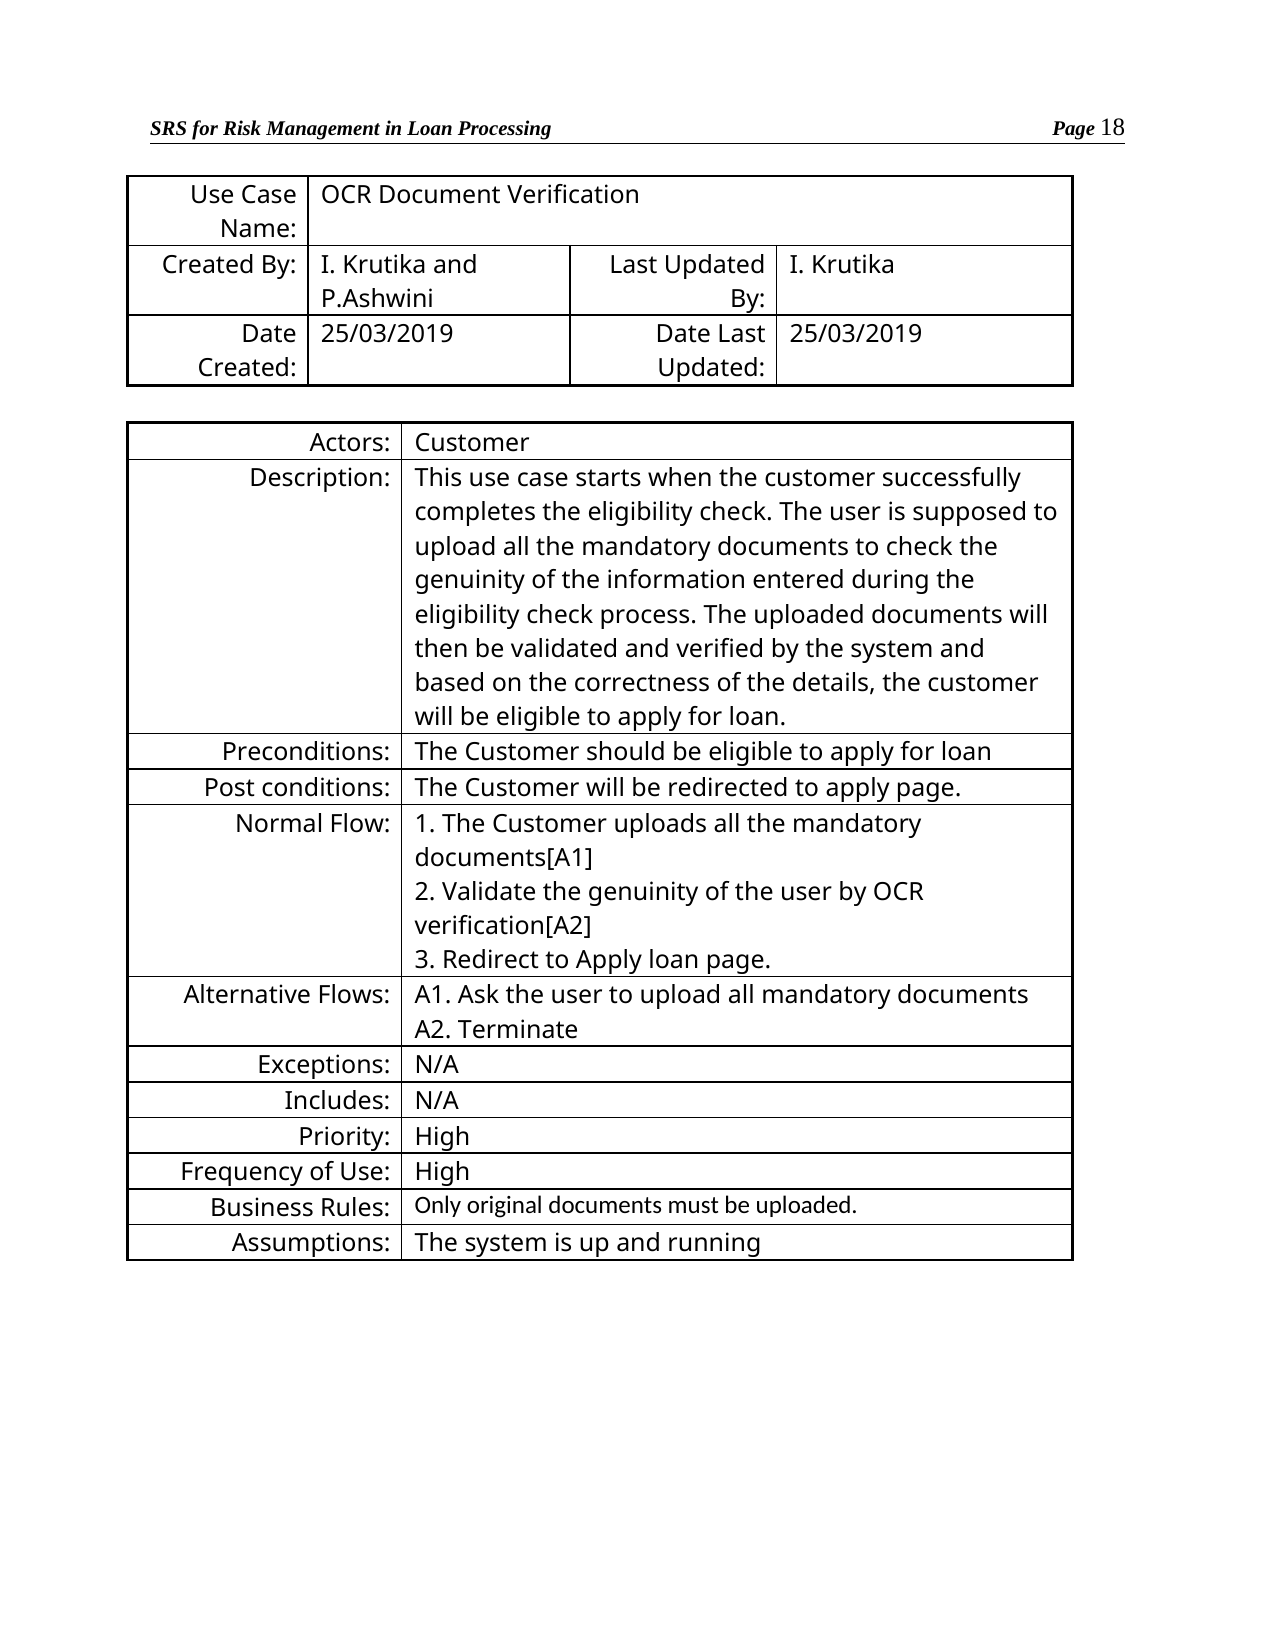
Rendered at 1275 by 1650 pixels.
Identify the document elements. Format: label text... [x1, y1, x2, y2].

table_cell The system is up and running [402, 1225, 1071, 1259]
table_cell 25/03/2019 [777, 316, 1071, 384]
table_cell Use Case Name: [129, 177, 307, 245]
table_cell High [402, 1118, 1071, 1152]
table_cell Frequency of Use: [129, 1154, 401, 1188]
table_cell OCR Document Verification [309, 177, 1071, 245]
table_cell Assumptions: [129, 1225, 401, 1259]
table_cell Priority: [129, 1118, 401, 1152]
table_cell Normal Flow: [129, 805, 401, 976]
table_cell Description: [129, 460, 401, 732]
table_header Actors: [129, 424, 401, 458]
table_cell Exceptions: [129, 1047, 401, 1081]
table_cell Created By: [129, 246, 307, 314]
table_cell I. Krutika and P.Ashwini [309, 246, 569, 314]
table_cell Preconditions: [129, 734, 401, 768]
table_cell Only original documents must be uploaded. [402, 1190, 1071, 1223]
table_cell Post conditions: [129, 770, 401, 804]
table_cell Date Last Updated: [571, 316, 776, 384]
table_cell 1. The Customer uploads all the mandatory documents[A1] 2. Validate the genuinity of the user by OCR verification[A2] 3. Redirect to Apply loan page. [402, 805, 1071, 976]
table_cell Includes: [129, 1083, 401, 1117]
table_cell Last Updated By: [571, 246, 776, 314]
table_cell The Customer should be eligible to apply for loan [402, 734, 1071, 768]
table_header Customer [402, 424, 1071, 458]
table_cell This use case starts when the customer successfully completes the eligibility check. The user is supposed to upload all the mandatory documents to check the genuinity of the information entered during the eligibility check process. The uploaded documents will then be validated and verified by the system and based on the correctness of the details, the customer will be eligible to apply for loan. [402, 460, 1071, 732]
table_cell I. Krutika [777, 246, 1071, 314]
table_cell N/A [402, 1083, 1071, 1117]
table_cell A1. Ask the user to upload all mandatory documents A2. Terminate [402, 977, 1071, 1045]
table_cell Date Created: [129, 316, 307, 384]
table_cell Business Rules: [129, 1190, 401, 1223]
table_cell Alternative Flows: [129, 977, 401, 1045]
table_cell The Customer will be redirected to apply page. [402, 770, 1071, 804]
table_cell N/A [402, 1047, 1071, 1081]
table_cell 25/03/2019 [309, 316, 569, 384]
table_cell High [402, 1154, 1071, 1188]
